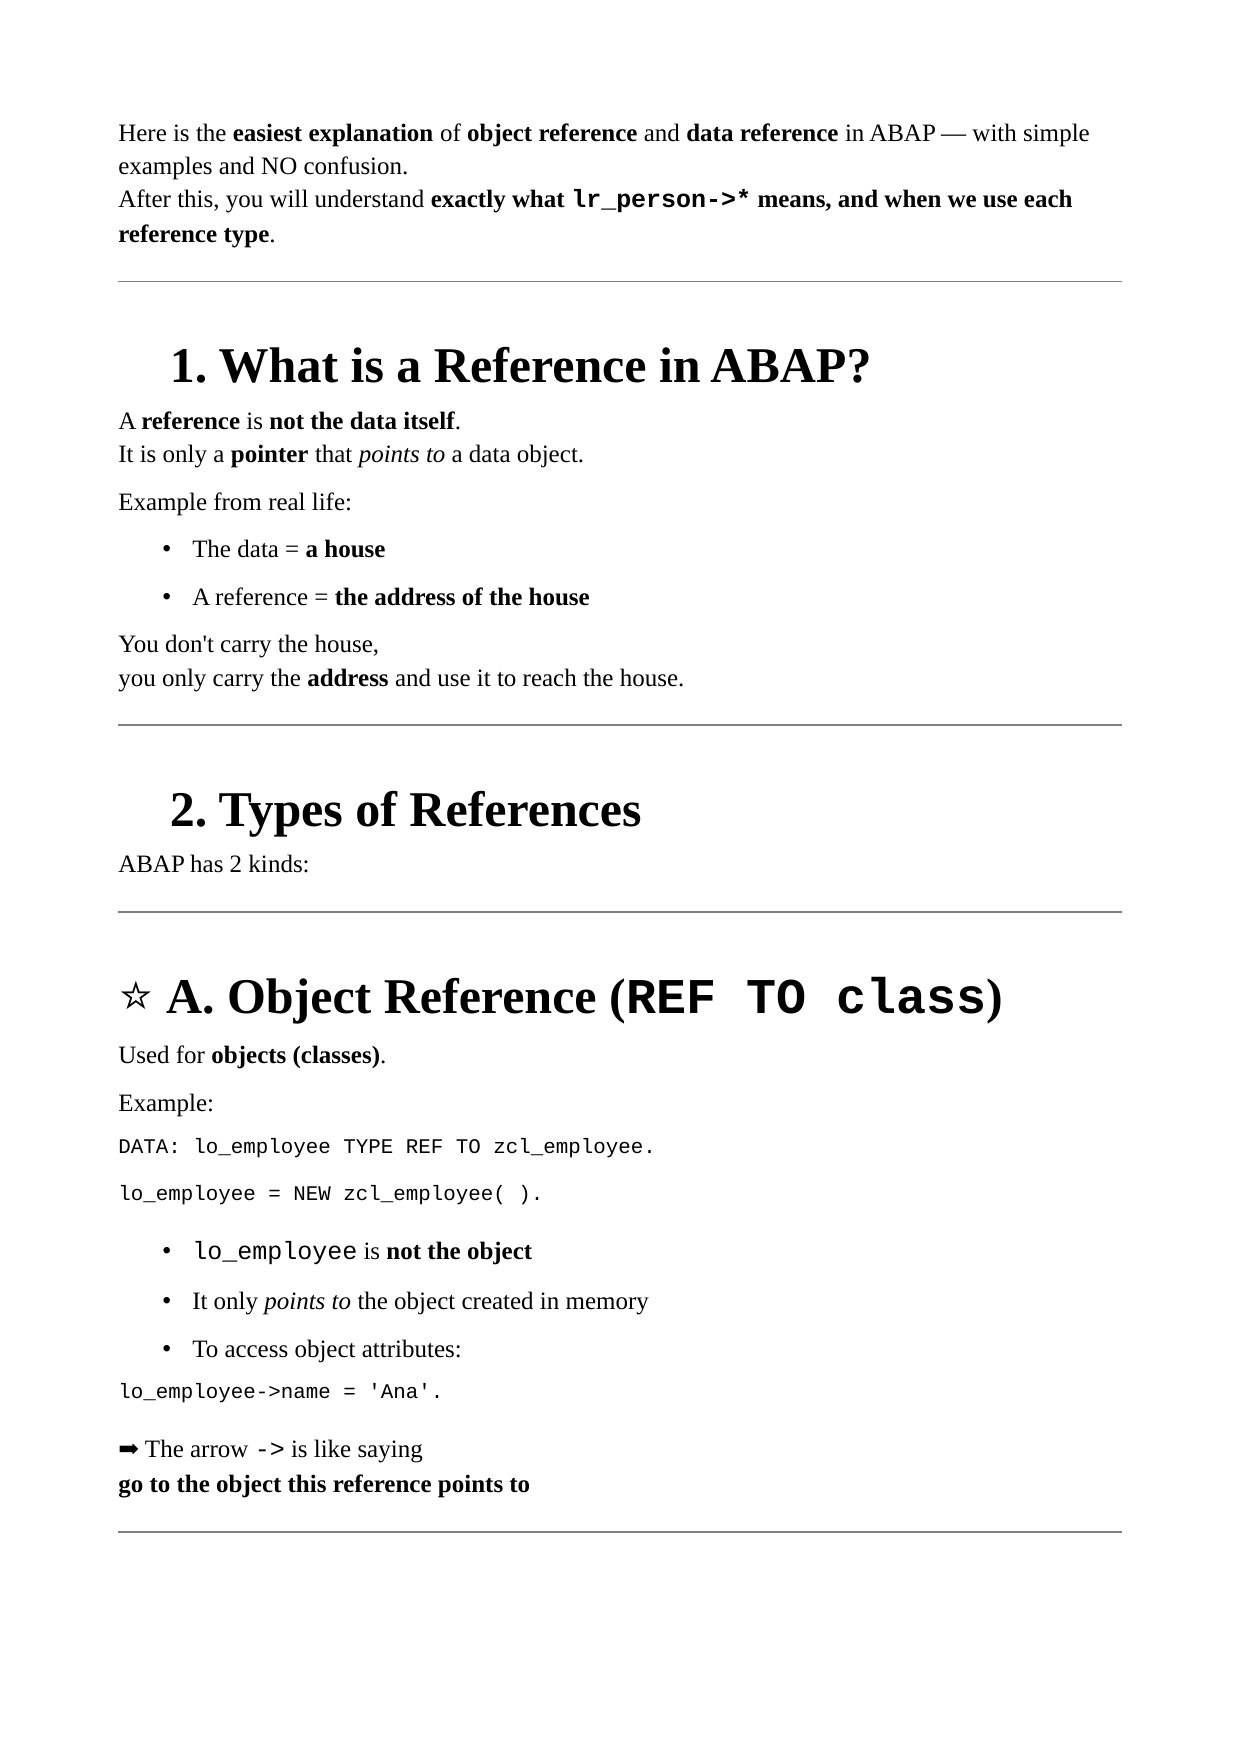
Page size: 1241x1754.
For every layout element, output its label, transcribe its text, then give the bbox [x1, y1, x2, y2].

list It only points to the object created in memory [162, 1286, 1122, 1315]
subtitle 🌟 2. Types of References [118, 779, 1122, 837]
subtitle ⭐ A. Object Reference (REF TO class) [118, 966, 1122, 1028]
text DATA: lo_employee TYPE REF TO zcl_employee. [118, 1136, 1122, 1159]
text ABAP has 2 kinds: [118, 849, 1122, 878]
subtitle ✅ 1. What is a Reference in ABAP? [118, 336, 1122, 394]
text Example: [118, 1088, 1122, 1117]
text lo_employee = NEW zcl_employee( ). [118, 1183, 1122, 1207]
text A reference is not the data itself. It is only a pointer that points to a data object. [118, 406, 1122, 468]
list A reference = the address of the house [162, 582, 1122, 611]
list lo_employee is not the object [162, 1236, 1122, 1267]
text Example from real life: [118, 487, 1122, 516]
text ➡ The arrow -> is like saying go to the object this reference points to [118, 1434, 1122, 1498]
list To access object attributes: [162, 1334, 1122, 1362]
text lo_employee->name = 'Ana'. [118, 1381, 1122, 1405]
text You don't carry the house, you only carry the address and use it to reach the house. [118, 629, 1122, 691]
text Here is the easiest explanation of object reference and data reference in ABAP — with simple examples and NO confusion. After this, you will understand exactly what lr_person->* means, and when we use each reference type. [118, 118, 1122, 248]
list The data = a house [162, 534, 1122, 563]
text Used for objects (classes). [118, 1041, 1122, 1069]
